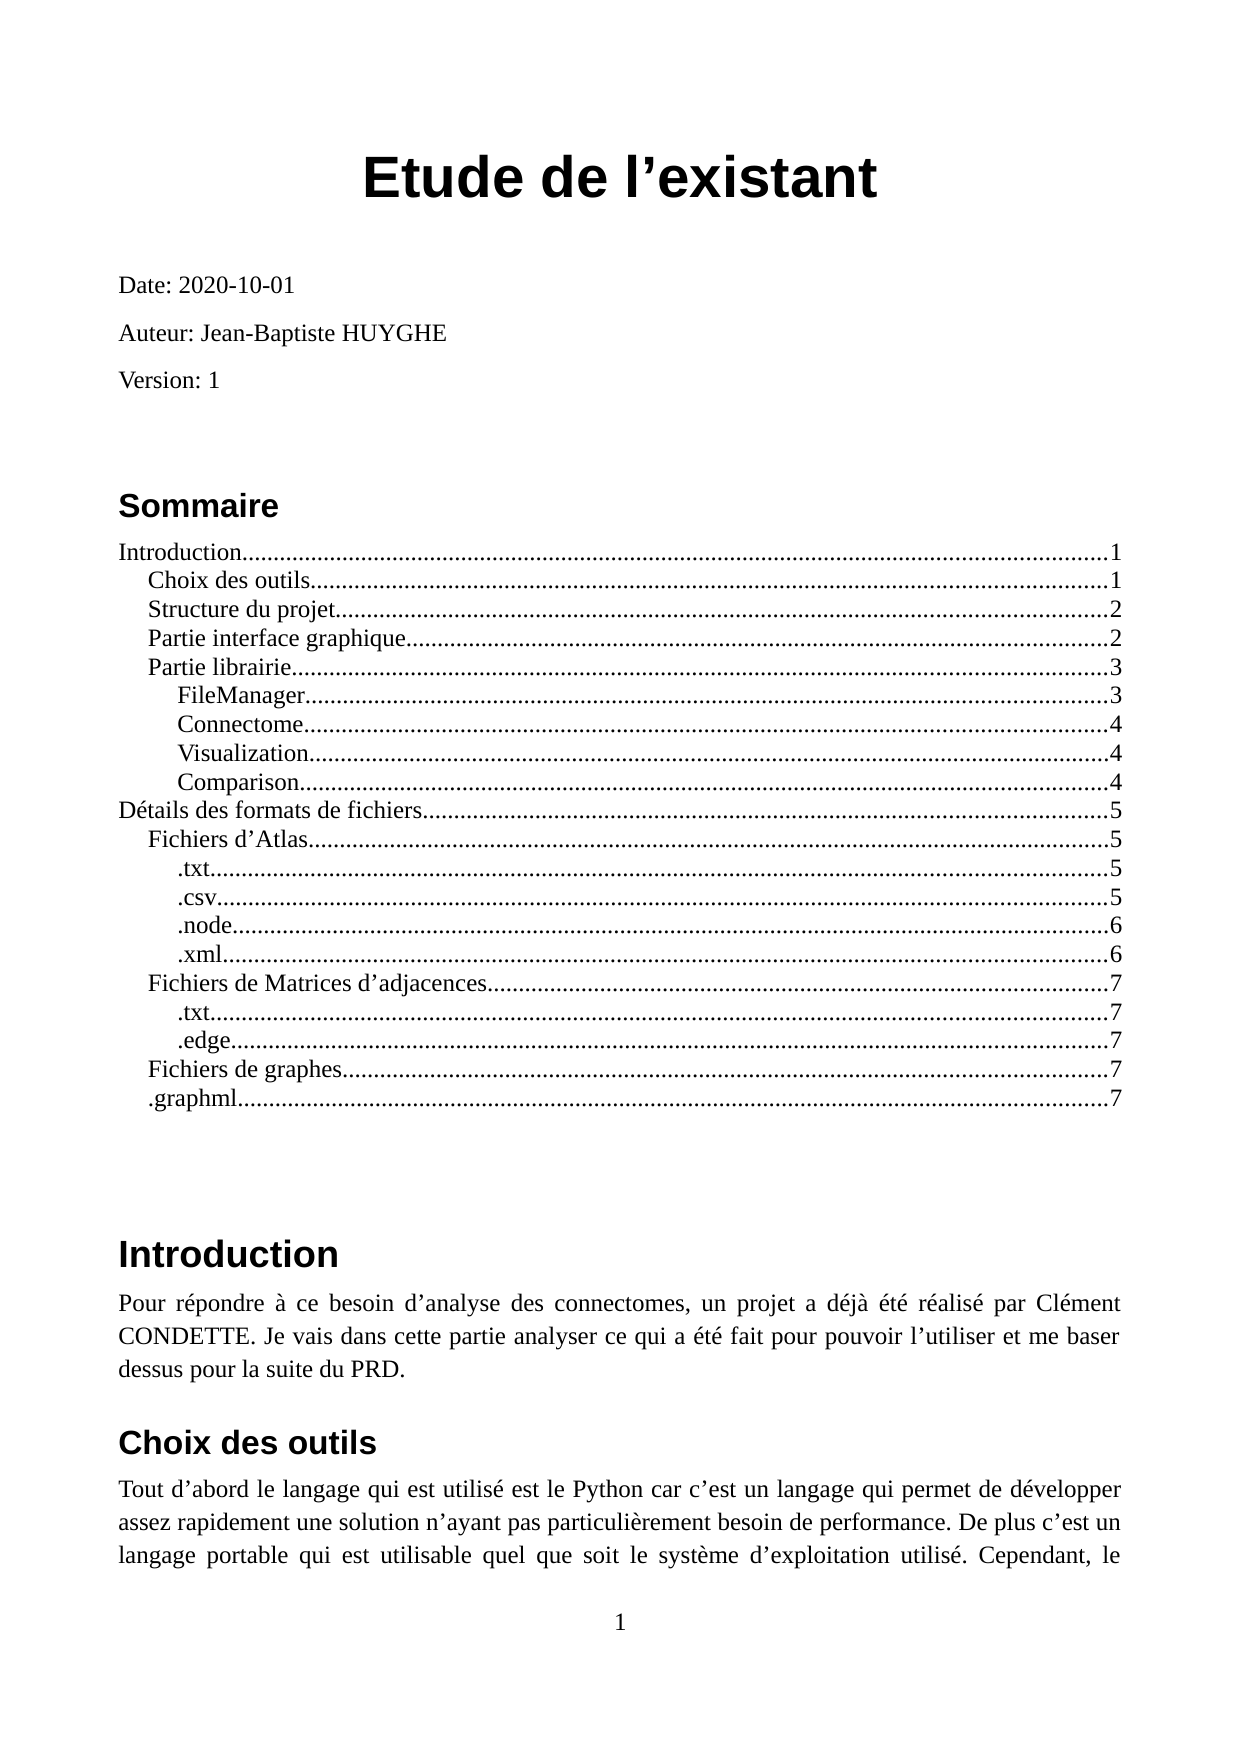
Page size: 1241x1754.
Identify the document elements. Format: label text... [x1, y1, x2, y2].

text .edge 7 [177, 1025, 1122, 1054]
text Partie librairie 3 [148, 652, 1122, 680]
text Fichiers de graphes 7 [148, 1054, 1122, 1083]
text Pour répondre à ce besoin d’analyse des connectomes, un projet a déjà été réalisé par Clément CONDETTE. Je vais dans cette partie analyser ce qui a été fait pour pouvoir l’utiliser et me baser dessus pour la suite du PRD. [118, 1288, 1122, 1383]
text Comparison 4 [177, 767, 1122, 795]
text .csv 5 [177, 882, 1122, 910]
text Auteur: Jean-Baptiste HUYGHE [118, 318, 1122, 347]
text Fichiers d’Atlas 5 [148, 824, 1122, 853]
text Structure du projet 2 [148, 594, 1122, 623]
text Tout d’abord le langage qui est utilisé est le Python car c’est un langage qui permet de développer assez rapidement une solution n’ayant pas particulièrement besoin de performance. De plus c’est un langage portable qui est utilisable quel que soit le système d’exploitation utilisé. Cependant, le [118, 1474, 1122, 1568]
text Version: 1 [118, 366, 1122, 394]
text .xml 6 [177, 939, 1122, 968]
text Fichiers de Matrices d’adjacences 7 [148, 968, 1122, 997]
text Choix des outils 1 [148, 565, 1122, 594]
text Introduction 1 [118, 537, 1122, 565]
text .node 6 [177, 910, 1122, 939]
text .txt 5 [177, 853, 1122, 882]
text Date: 2020-10-01 [118, 270, 1122, 299]
text FileManager 3 [177, 680, 1122, 709]
text Détails des formats de fichiers 5 [118, 795, 1122, 824]
text Connectome 4 [177, 709, 1122, 738]
text .txt 7 [177, 997, 1122, 1025]
subtitle Sommaire [118, 486, 1122, 524]
text Partie interface graphique 2 [148, 623, 1122, 652]
text .graphml 7 [148, 1083, 1122, 1112]
text Visualization 4 [177, 738, 1122, 767]
subtitle Choix des outils [118, 1422, 1122, 1461]
subtitle Introduction [118, 1232, 1122, 1276]
title Etude de l’existant [118, 143, 1122, 210]
